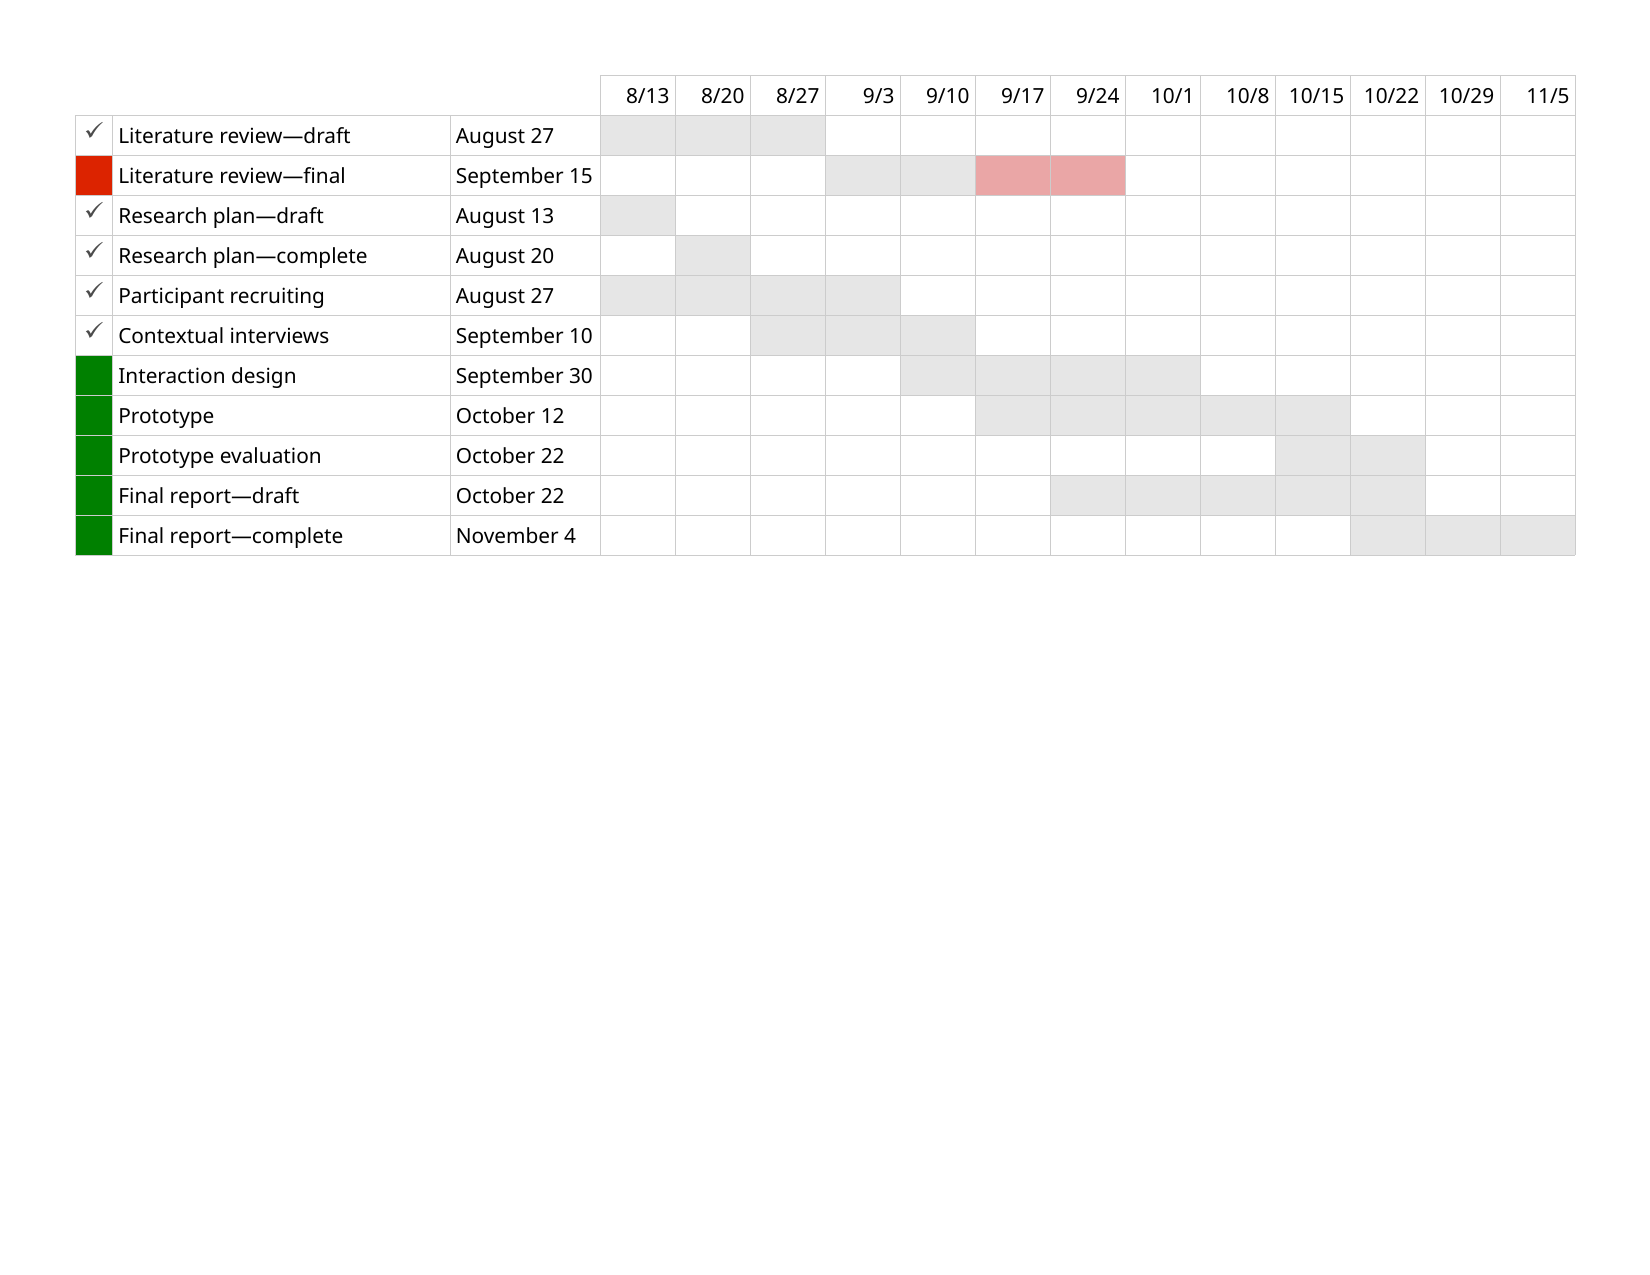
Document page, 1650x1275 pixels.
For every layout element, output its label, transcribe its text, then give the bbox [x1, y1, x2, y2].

table_cell [1501, 276, 1575, 315]
table_cell [901, 476, 975, 515]
table_cell [1201, 356, 1275, 395]
table_cell [601, 196, 675, 235]
table_header 10/1 [1126, 76, 1200, 115]
table_cell August 20 [451, 236, 600, 275]
table_cell [1126, 116, 1200, 155]
table_cell [1351, 476, 1425, 515]
table_cell [901, 156, 975, 195]
table_cell [826, 476, 900, 515]
table_cell [76, 436, 112, 475]
table_cell [826, 356, 900, 395]
table_cell [901, 396, 975, 435]
table_cell [826, 436, 900, 475]
table_cell [1426, 436, 1500, 475]
table_cell [76, 476, 112, 515]
table_cell Literature review—draft [113, 116, 450, 155]
table_header [113, 75, 450, 115]
table_cell [676, 356, 750, 395]
table_cell [901, 516, 975, 555]
table_cell [976, 476, 1050, 515]
table_cell [976, 436, 1050, 475]
table_cell [901, 236, 975, 275]
table_cell [601, 396, 675, 435]
table_cell [1051, 436, 1125, 475]
table_cell [601, 276, 675, 315]
table_cell [1276, 436, 1350, 475]
table_cell [1501, 116, 1575, 155]
table_cell [1126, 196, 1200, 235]
table_cell [751, 476, 825, 515]
table_cell [1201, 516, 1275, 555]
table_cell [601, 476, 675, 515]
table_cell [1426, 236, 1500, 275]
table_cell [1351, 356, 1425, 395]
table_cell [1276, 396, 1350, 435]
table_cell [1501, 236, 1575, 275]
table_header 8/20 [676, 76, 750, 115]
table_cell [76, 156, 112, 195]
table_cell [76, 396, 112, 435]
table_cell [1051, 236, 1125, 275]
table_cell [1501, 516, 1575, 555]
table_cell [751, 516, 825, 555]
table_cell [1276, 276, 1350, 315]
table_cell [1276, 196, 1350, 235]
table_cell September 30 [451, 356, 600, 395]
table_cell [676, 156, 750, 195]
table_cell [1276, 236, 1350, 275]
table_cell [976, 196, 1050, 235]
table_cell [601, 436, 675, 475]
table_cell [1501, 196, 1575, 235]
table_cell [1051, 356, 1125, 395]
table_cell [1351, 116, 1425, 155]
table_cell [826, 396, 900, 435]
table_header 8/13 [601, 76, 675, 115]
table_cell Research plan—draft [113, 196, 450, 235]
table_cell [601, 516, 675, 555]
table_cell [751, 316, 825, 355]
table_header 9/17 [976, 76, 1050, 115]
table_cell [1126, 316, 1200, 355]
table_cell Prototype evaluation [113, 436, 450, 475]
table_cell [1201, 196, 1275, 235]
table_cell 3 [76, 116, 112, 155]
table_cell [1426, 476, 1500, 515]
table_cell 3 [76, 276, 112, 315]
table_cell [676, 276, 750, 315]
table_cell [1126, 356, 1200, 395]
table_cell [826, 116, 900, 155]
table_cell [901, 436, 975, 475]
table_cell [1501, 436, 1575, 475]
table_cell [901, 356, 975, 395]
table_cell [1126, 236, 1200, 275]
table_cell [676, 316, 750, 355]
table_cell [1426, 116, 1500, 155]
table_cell [1426, 316, 1500, 355]
table_cell [976, 356, 1050, 395]
table_cell October 12 [451, 396, 600, 435]
table_cell Research plan—complete [113, 236, 450, 275]
table_cell 3 [76, 236, 112, 275]
table_cell [676, 516, 750, 555]
table_cell September 15 [451, 156, 600, 195]
table_header 10/15 [1276, 76, 1350, 115]
table_header 11/5 [1501, 76, 1575, 115]
table_cell [1501, 316, 1575, 355]
table_header 9/10 [901, 76, 975, 115]
table_cell [1276, 316, 1350, 355]
table_cell [901, 276, 975, 315]
table_cell Final report—complete [113, 516, 450, 555]
table_header 8/27 [751, 76, 825, 115]
table_cell [751, 276, 825, 315]
table_cell [1201, 276, 1275, 315]
table_cell 3 [76, 196, 112, 235]
table_cell [1426, 196, 1500, 235]
table_cell [751, 236, 825, 275]
table_cell [1201, 156, 1275, 195]
table_cell [676, 116, 750, 155]
table_cell November 4 [451, 516, 600, 555]
table_cell [601, 156, 675, 195]
table_cell [76, 516, 112, 555]
table_cell [826, 236, 900, 275]
table_cell [751, 356, 825, 395]
table_cell September 10 [451, 316, 600, 355]
table_cell [1276, 516, 1350, 555]
table_cell [751, 396, 825, 435]
table_cell [601, 356, 675, 395]
table_cell [976, 516, 1050, 555]
table_cell [676, 196, 750, 235]
table_cell [1201, 436, 1275, 475]
table_cell [1201, 396, 1275, 435]
table_cell [826, 516, 900, 555]
table_cell [1501, 396, 1575, 435]
table_cell [1201, 476, 1275, 515]
table_cell [1501, 156, 1575, 195]
table_cell [1051, 156, 1125, 195]
table_cell [1351, 516, 1425, 555]
table_cell [1351, 436, 1425, 475]
table_cell [1501, 476, 1575, 515]
table_cell August 27 [451, 276, 600, 315]
table_cell [1051, 276, 1125, 315]
table_cell 3 [76, 316, 112, 355]
table_cell [1051, 396, 1125, 435]
table_cell [751, 436, 825, 475]
table_cell [1351, 156, 1425, 195]
table_cell [1126, 276, 1200, 315]
table_cell [1051, 476, 1125, 515]
table_cell [826, 316, 900, 355]
table_cell October 22 [451, 476, 600, 515]
table_header 9/24 [1051, 76, 1125, 115]
table_cell [751, 196, 825, 235]
table_cell [676, 436, 750, 475]
table_cell [676, 236, 750, 275]
table_cell [976, 156, 1050, 195]
table_cell [1126, 436, 1200, 475]
table_cell [1126, 396, 1200, 435]
table_header 10/29 [1426, 76, 1500, 115]
table_cell [1426, 156, 1500, 195]
table_cell [976, 316, 1050, 355]
table_cell [601, 236, 675, 275]
table_cell [1426, 356, 1500, 395]
table_cell October 22 [451, 436, 600, 475]
table_cell [601, 116, 675, 155]
table_cell [1426, 516, 1500, 555]
table_cell [1051, 316, 1125, 355]
table_cell August 27 [451, 116, 600, 155]
table_cell [751, 116, 825, 155]
table_header 10/22 [1351, 76, 1425, 115]
table_cell [826, 276, 900, 315]
table_cell [1201, 116, 1275, 155]
table_header 9/3 [826, 76, 900, 115]
table_cell [901, 316, 975, 355]
table_header 10/8 [1201, 76, 1275, 115]
table_cell [676, 476, 750, 515]
table_cell [976, 116, 1050, 155]
table_cell [1276, 476, 1350, 515]
table_cell [76, 356, 112, 395]
table_cell [1276, 356, 1350, 395]
table_cell [1126, 156, 1200, 195]
table_cell [1201, 236, 1275, 275]
table_cell [1126, 476, 1200, 515]
table_cell [1351, 396, 1425, 435]
table_cell [826, 196, 900, 235]
table_cell [976, 396, 1050, 435]
table_cell [751, 156, 825, 195]
table_cell [1351, 236, 1425, 275]
table_cell [901, 196, 975, 235]
table_cell August 13 [451, 196, 600, 235]
table_cell Contextual interviews [113, 316, 450, 355]
table_cell [1351, 316, 1425, 355]
table_cell [1201, 316, 1275, 355]
table_cell [1501, 356, 1575, 395]
table_cell Interaction design [113, 356, 450, 395]
table_cell [1276, 116, 1350, 155]
table_header [450, 75, 600, 115]
table_cell [1051, 116, 1125, 155]
table_cell [976, 236, 1050, 275]
table_cell [1276, 156, 1350, 195]
table_cell [1426, 276, 1500, 315]
table_header [75, 75, 112, 115]
table_cell [1126, 516, 1200, 555]
table_cell Literature review—final [113, 156, 450, 195]
table_cell [826, 156, 900, 195]
table_cell [1351, 276, 1425, 315]
table_cell Prototype [113, 396, 450, 435]
table_cell [601, 316, 675, 355]
table_cell [676, 396, 750, 435]
table_cell Final report—draft [113, 476, 450, 515]
table_cell [1051, 516, 1125, 555]
table_cell [1051, 196, 1125, 235]
table_cell Participant recruiting [113, 276, 450, 315]
table_cell [976, 276, 1050, 315]
table_cell [901, 116, 975, 155]
table_cell [1426, 396, 1500, 435]
table_cell [1351, 196, 1425, 235]
